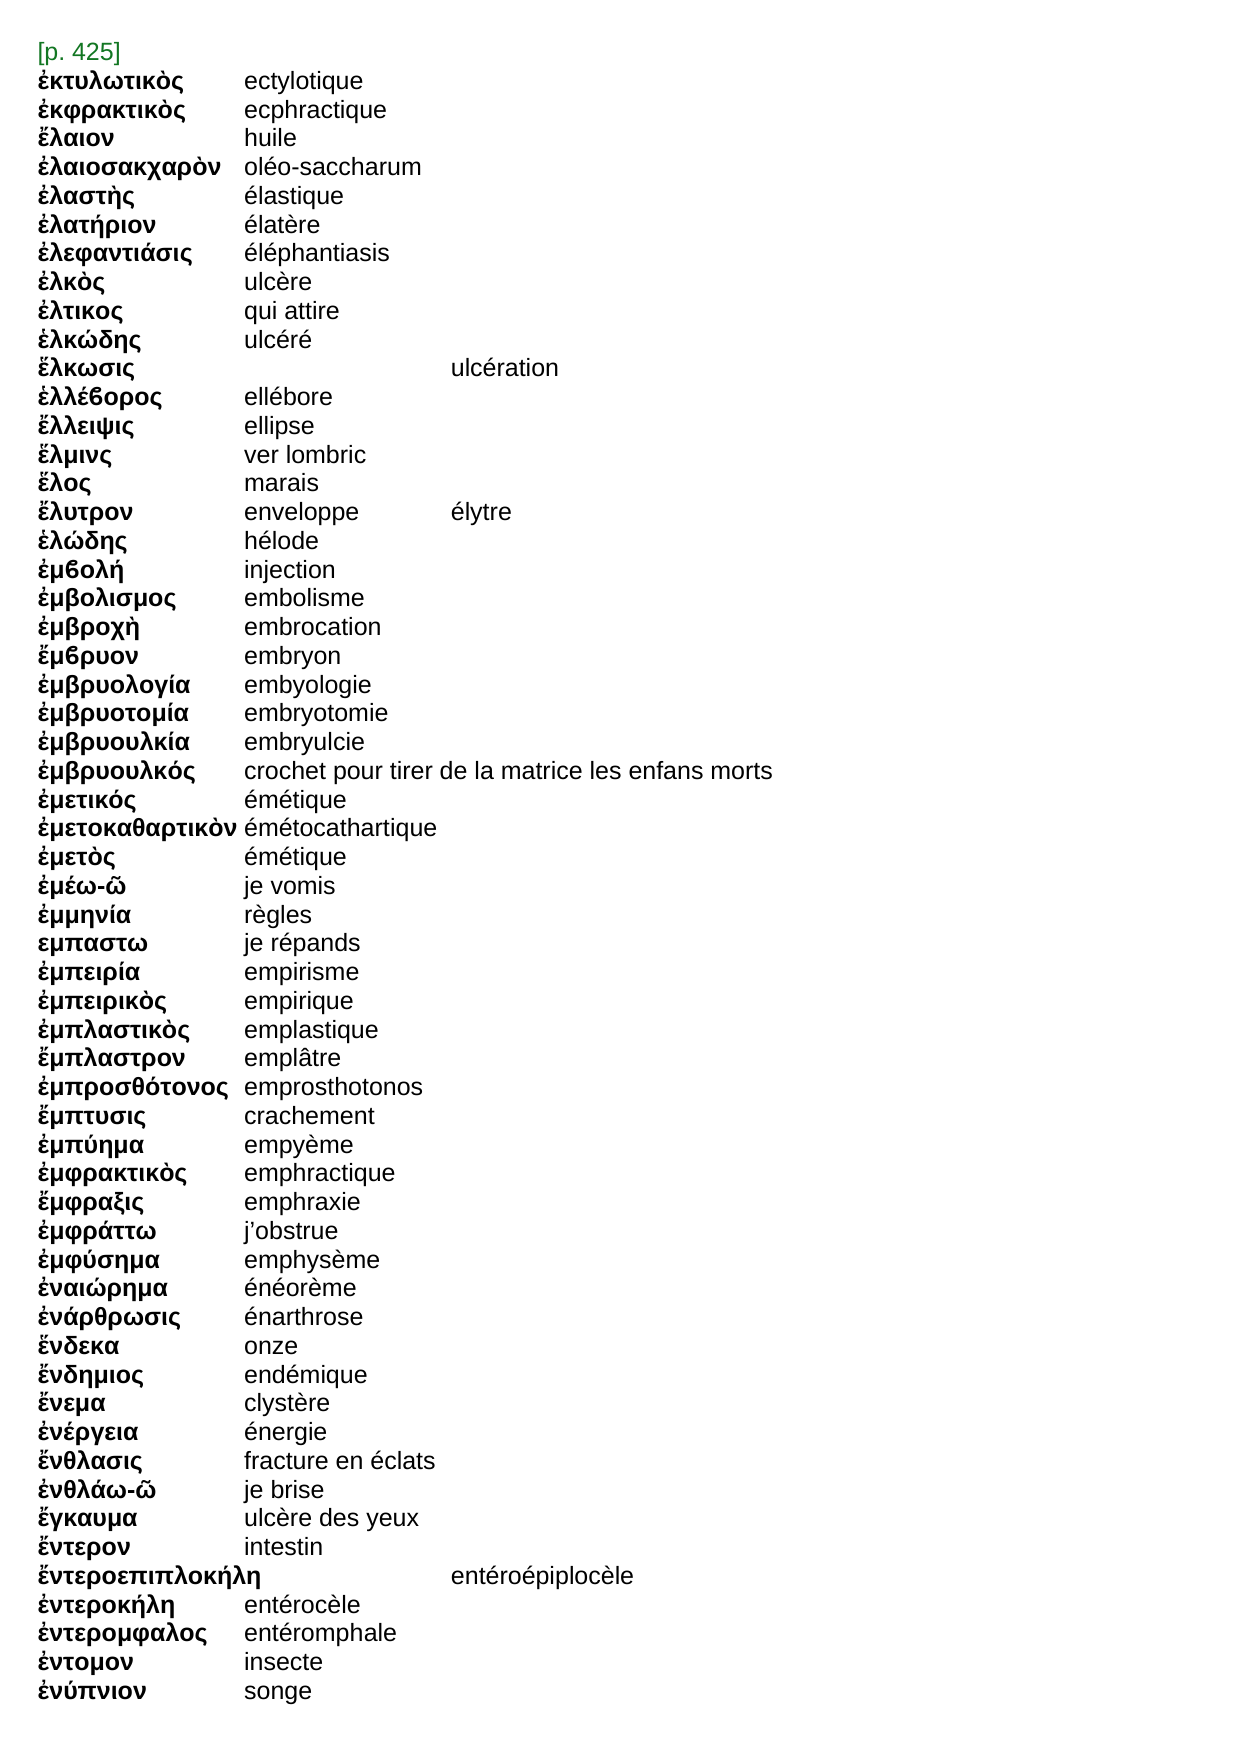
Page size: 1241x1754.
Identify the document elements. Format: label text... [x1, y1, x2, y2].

text ἐμπειρικὸς empirique [37, 986, 1203, 1015]
text ἔλυτρον enveloppe élytre [37, 497, 1203, 526]
text ἐλτικος qui attire [37, 296, 1203, 325]
text ἐκφρακτικὸς ecphractique [37, 95, 1203, 123]
text ἕλκωσις ulcération [37, 353, 1203, 382]
text ἐντεροκήλη entérocèle [37, 1590, 1203, 1618]
text ἐνύπνιον songe [37, 1676, 1203, 1705]
text [p. 425] [37, 37, 1203, 66]
text ἐμφρακτικὸς emphractique [37, 1158, 1203, 1187]
text ἐμπειρία empirisme [37, 957, 1203, 986]
text ἔντεροεπιπλοκήλη entéroépiplocèle [37, 1561, 1203, 1590]
text ἐμπύημα empyème [37, 1130, 1203, 1158]
text ἐμφύσημα emphysème [37, 1245, 1203, 1273]
text ἐνάρθρωσις énarthrose [37, 1302, 1203, 1331]
text ἐντερομφαλος entéromphale [37, 1618, 1203, 1647]
text ἕλος marais [37, 468, 1203, 497]
text ἕνδεκα onze [37, 1331, 1203, 1360]
text ἔμπτυσις crachement [37, 1101, 1203, 1130]
text ἔγκαυμα ulcère des yeux [37, 1503, 1203, 1532]
text ἐνθλάω-ῶ je brise [37, 1475, 1203, 1503]
text ἕλμινς ver lombric [37, 440, 1203, 468]
text ἐμμηνία règles [37, 900, 1203, 928]
text ἐλατήριον élatère [37, 210, 1203, 238]
text ἐμετικός émétique [37, 785, 1203, 813]
text ἐμπροσθότονος emprosthotonos [37, 1072, 1203, 1101]
text ἐμβρυολογία embyologie [37, 670, 1203, 698]
text ἐμβρυοτομία embryotomie [37, 698, 1203, 727]
text ἔμϐρυον embryon [37, 641, 1203, 670]
text ἐλαιοσακχαρὸν oléo-saccharum [37, 152, 1203, 181]
text ἔμφραξις emphraxie [37, 1187, 1203, 1216]
text ἐμετοκαθαρτικὸν émétocathartique [37, 813, 1203, 842]
text ἐντομον insecte [37, 1647, 1203, 1676]
text ἐμφράττω j’obstrue [37, 1216, 1203, 1245]
text ἔνθλασις fracture en éclats [37, 1446, 1203, 1475]
text ἐλαστὴς élastique [37, 181, 1203, 210]
text ἑλκώδης ulcéré [37, 325, 1203, 353]
text εμπαστω je répands [37, 928, 1203, 957]
text ἐναιώρημα énéorème [37, 1273, 1203, 1302]
text ἐμπλαστικὸς emplastique [37, 1015, 1203, 1043]
text ἐμετὸς émétique [37, 842, 1203, 871]
text ἐμβροχὴ embrocation [37, 612, 1203, 641]
text ἑλώδης hélode [37, 526, 1203, 555]
text ἔλλειψις ellipse [37, 411, 1203, 440]
text ἑλλέϐορος ellébore [37, 382, 1203, 411]
text ἐμβολισμος embolisme [37, 583, 1203, 612]
text ἐμϐολή injection [37, 555, 1203, 583]
text ἐκτυλωτικὸς ectylotique [37, 66, 1203, 95]
text ἔμπλαστρον emplâtre [37, 1043, 1203, 1072]
text ἔλαιον huile [37, 123, 1203, 152]
text ἐμβρυουλκός crochet pour tirer de la matrice les enfans morts [37, 756, 1203, 785]
text ἔντερον intestin [37, 1532, 1203, 1561]
text ἔνδημιος endémique [37, 1360, 1203, 1388]
text ἐλκὸς ulcère [37, 267, 1203, 296]
text ἔνεμα clystère [37, 1388, 1203, 1417]
text ἐνέργεια énergie [37, 1417, 1203, 1446]
text ἐμβρυουλκία embryulcie [37, 727, 1203, 756]
text ἐμέω-ῶ je vomis [37, 871, 1203, 900]
text ἐλεφαντιάσις éléphantiasis [37, 238, 1203, 267]
